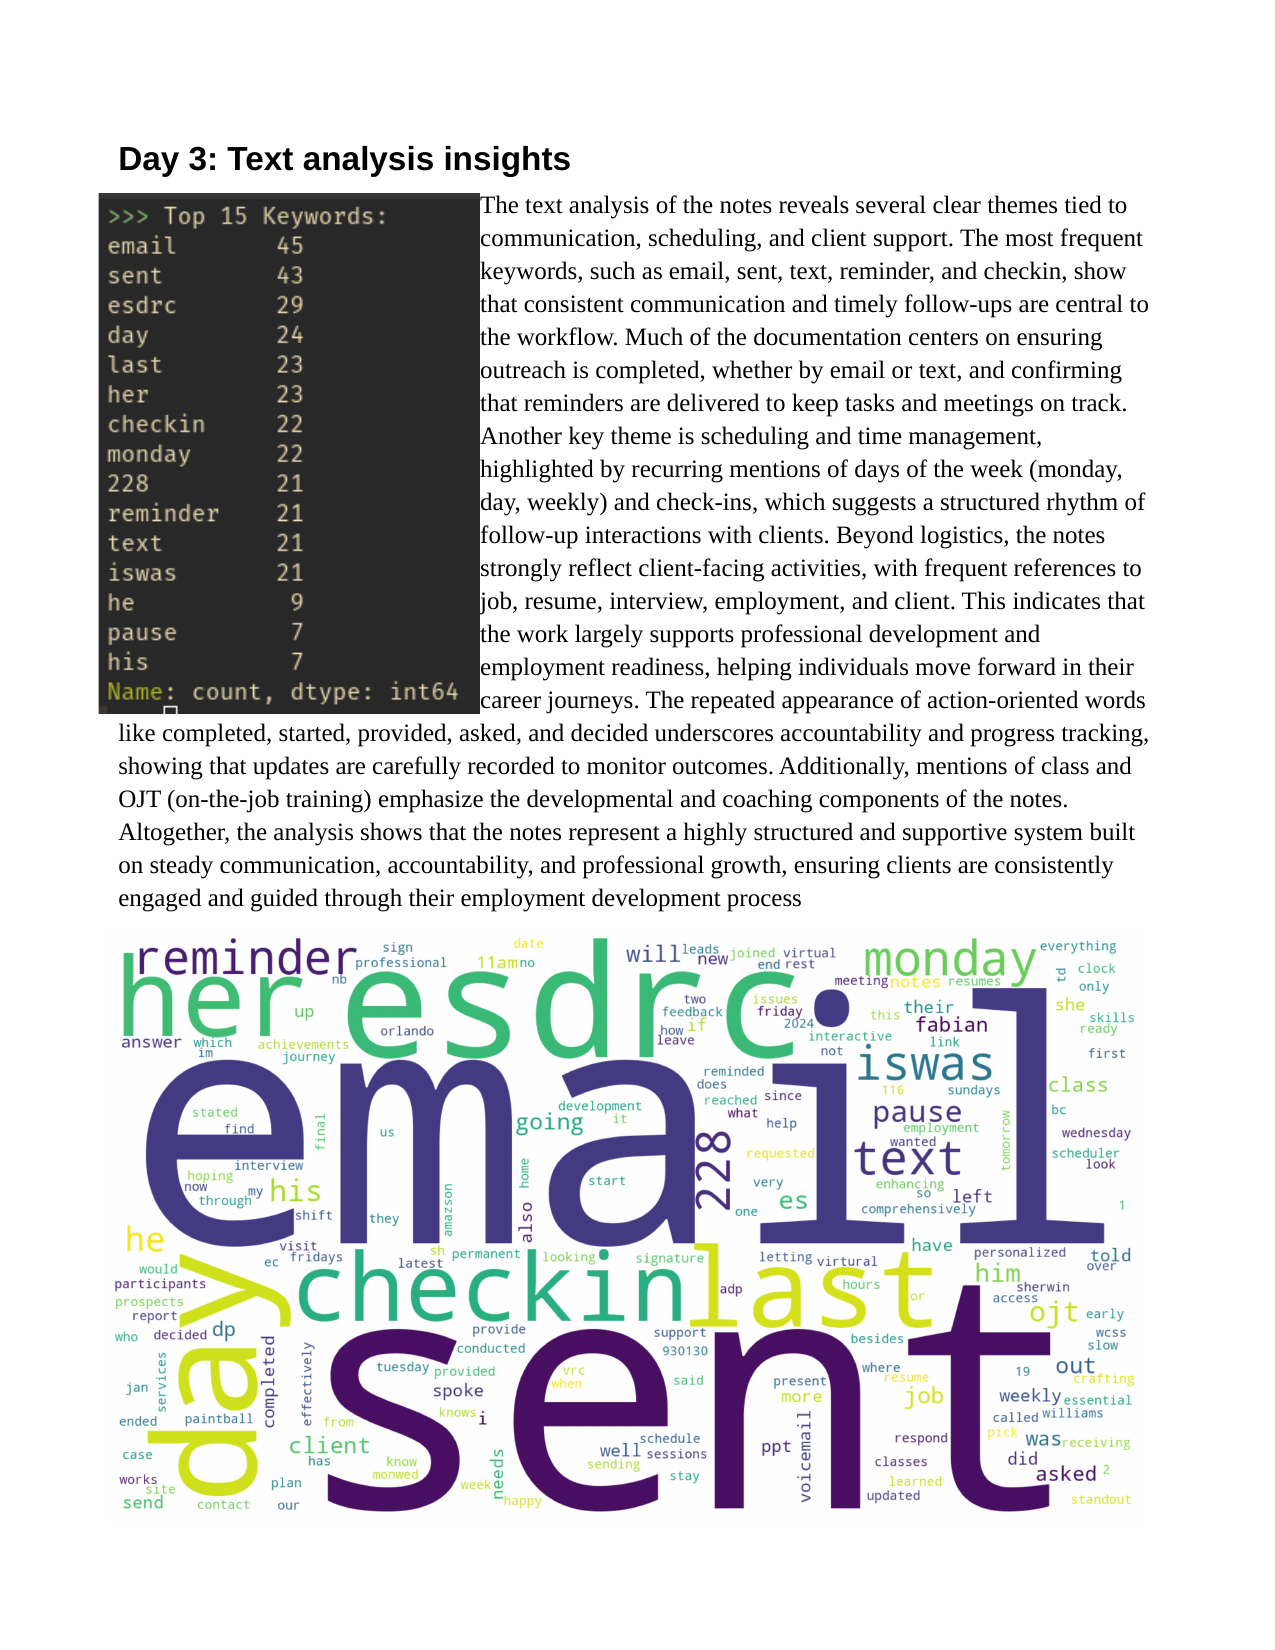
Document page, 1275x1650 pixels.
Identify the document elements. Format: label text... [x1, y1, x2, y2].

text The text analysis of the notes reveals several clear themes tied to communication, scheduling, and client support. The most frequent keywords, such as email, sent, text, reminder, and checkin, show that consistent communication and timely follow-ups are central to the workflow. Much of the documentation centers on ensuring outreach is completed, whether by email or text, and confirming that reminders are delivered to keep tasks and meetings on track. Another key theme is scheduling and time management, highlighted by recurring mentions of days of the week (monday, day, weekly) and check-ins, which suggests a structured rhythm of follow-up interactions with clients. Beyond logistics, the notes strongly reflect client-facing activities, with frequent references to job, resume, interview, employment, and client. This indicates that the work largely supports professional development and employment readiness, helping individuals move forward in their career journeys. The repeated appearance of action-oriented words like completed, started, provided, asked, and decided underscores accountability and progress tracking, showing that updates are carefully recorded to monitor outcomes. Additionally, mentions of class and OJT (on-the-job training) emphasize the developmental and coaching components of the notes. Altogether, the analysis shows that the notes represent a highly structured and supportive system built on steady communication, accountability, and professional growth, ensuring clients are consistently engaged and guided through their employment development process [118, 190, 1157, 912]
picture [106, 929, 1145, 1522]
picture [98, 193, 480, 714]
subtitle Day 3: Text analysis insights [118, 139, 1157, 177]
